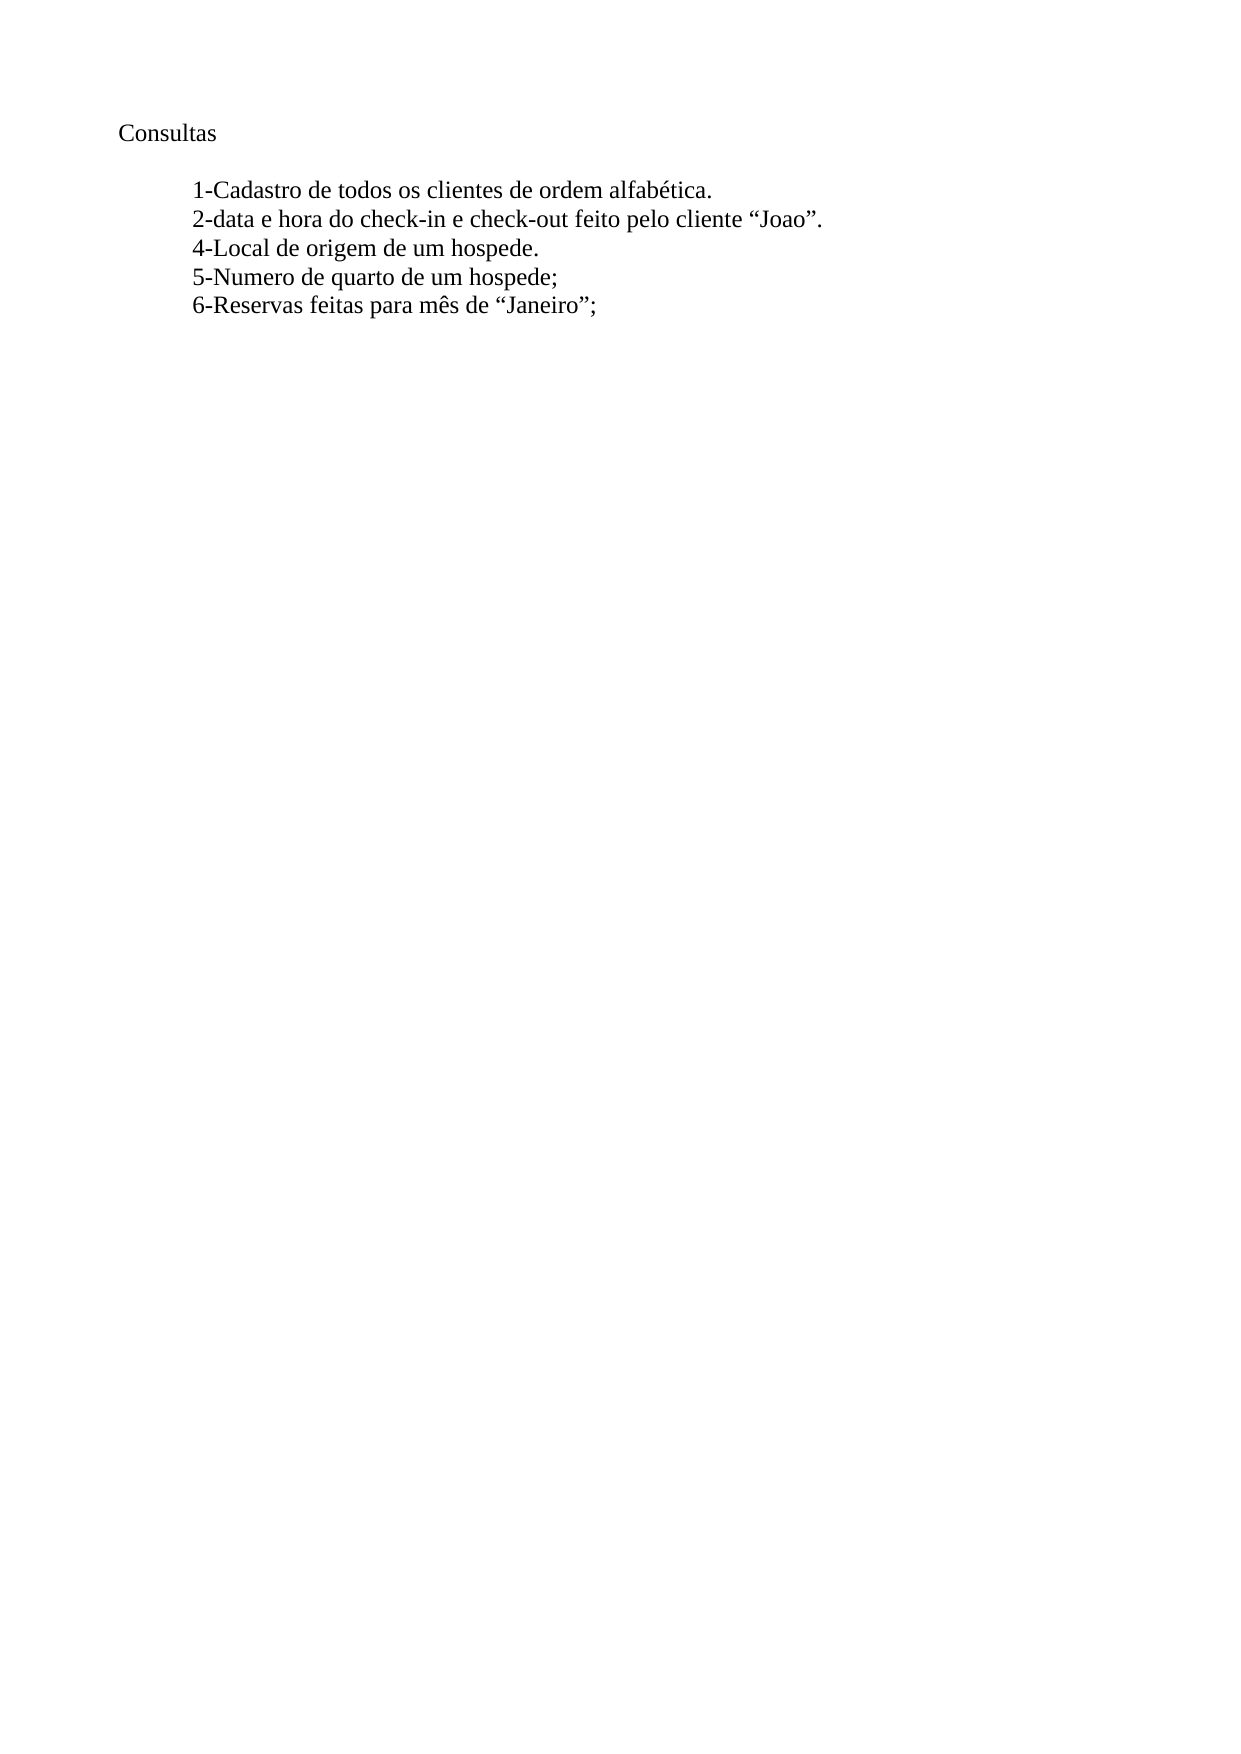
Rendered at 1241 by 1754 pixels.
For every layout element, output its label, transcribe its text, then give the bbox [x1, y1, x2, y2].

text 6-Reservas feitas para mês de “Janeiro”; [118, 291, 1122, 319]
text Consultas [118, 118, 1122, 147]
text 4-Local de origem de um hospede. [118, 233, 1122, 262]
text 5-Numero de quarto de um hospede; [118, 262, 1122, 291]
text 2-data e hora do check-in e check-out feito pelo cliente “Joao”. [118, 204, 1122, 233]
text 1-Cadastro de todos os clientes de ordem alfabética. [118, 176, 1122, 204]
